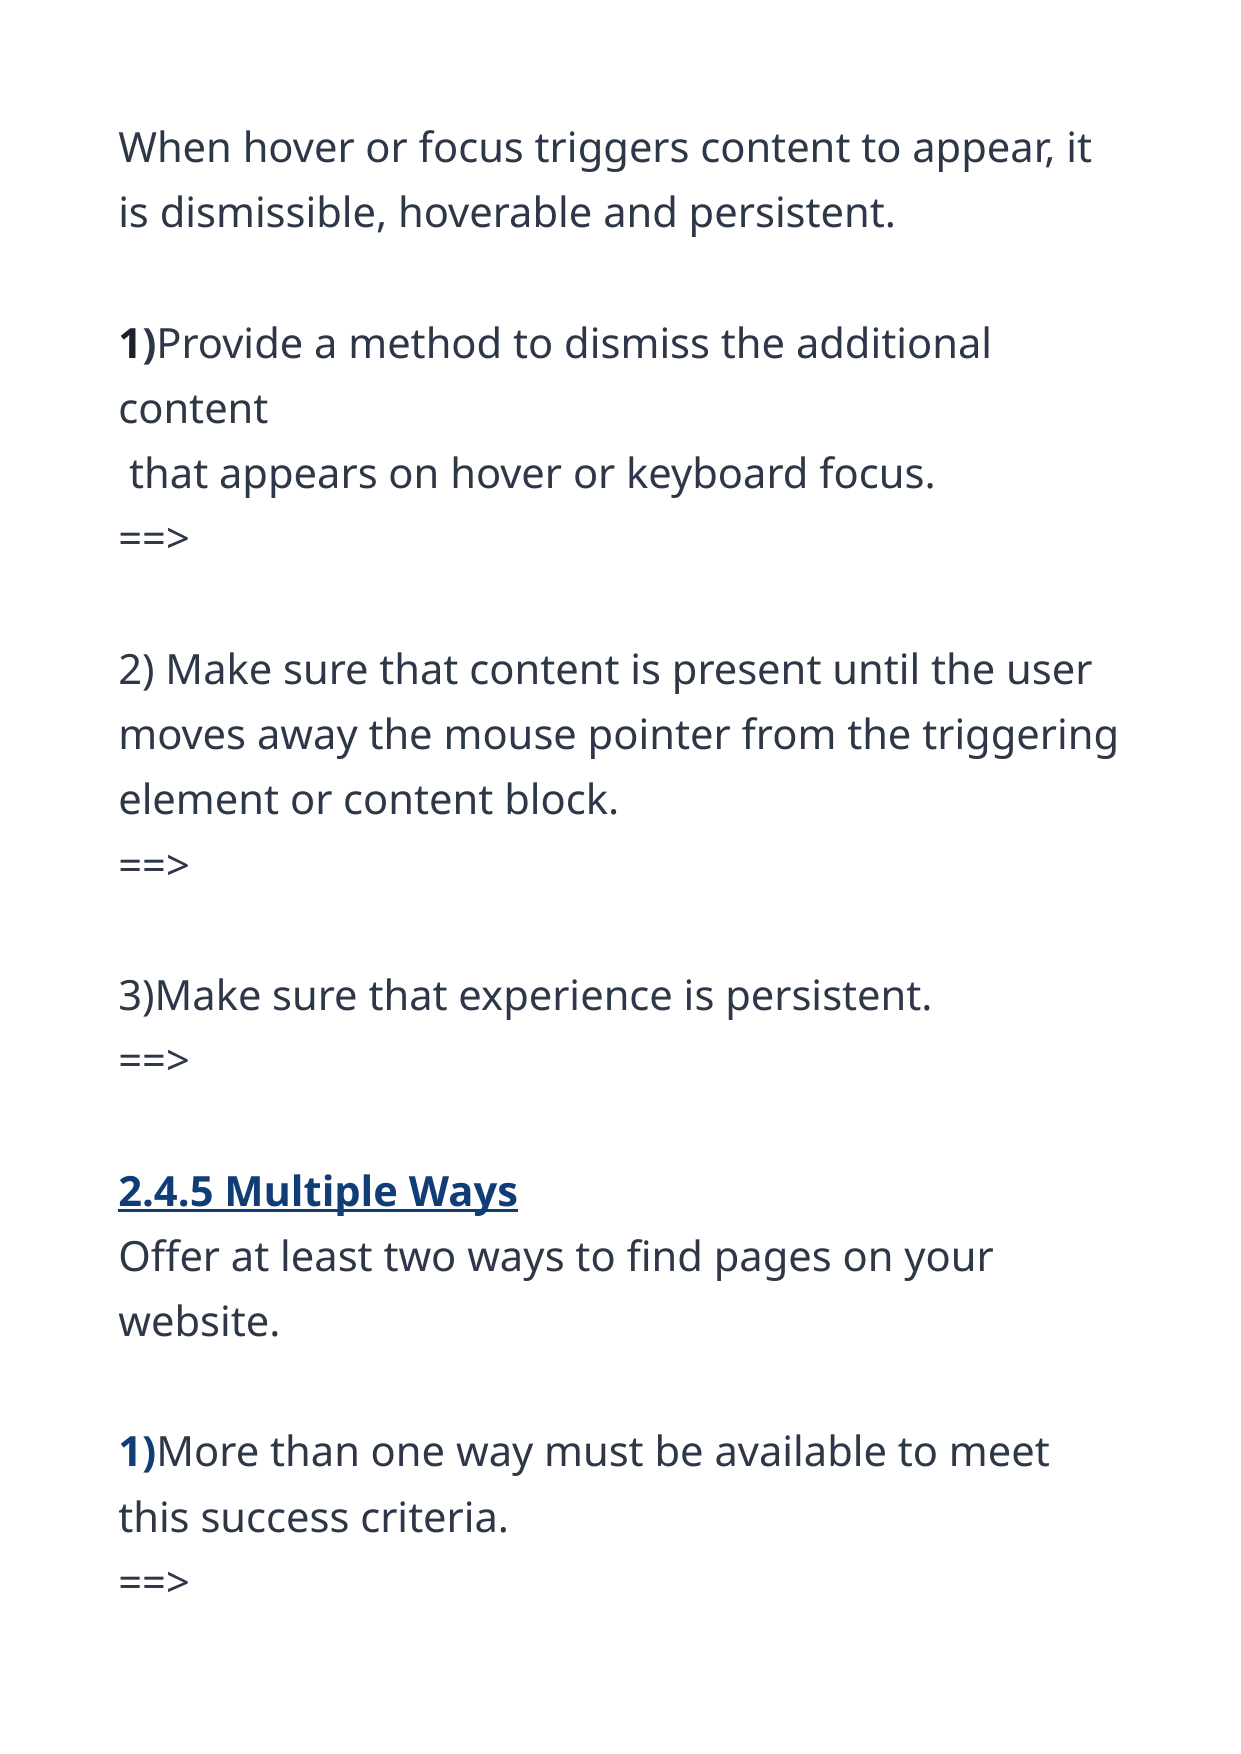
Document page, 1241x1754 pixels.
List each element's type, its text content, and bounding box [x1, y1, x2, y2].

text ==> [118, 1553, 1122, 1609]
text that appears on hover or keyboard focus. [118, 444, 1122, 501]
text ==> [118, 509, 1122, 566]
list 2) Make sure that content is present until the user moves away the mouse pointer from the triggering element or content block. [118, 640, 1122, 827]
text 1)More than one way must be available to meet this success criteria. [118, 1422, 1122, 1544]
list ==> [118, 1031, 1122, 1088]
list 3)Make sure that experience is persistent. [118, 966, 1122, 1023]
text 2.4.5 Multiple Ways [118, 1161, 1122, 1218]
list ==> [118, 835, 1122, 892]
text Offer at least two ways to find pages on your website. [118, 1227, 1122, 1349]
text 1)Provide a method to dismiss the additional content [118, 314, 1122, 436]
text When hover or focus triggers content to appear, it is dismissible, hoverable and persistent. [118, 118, 1122, 240]
